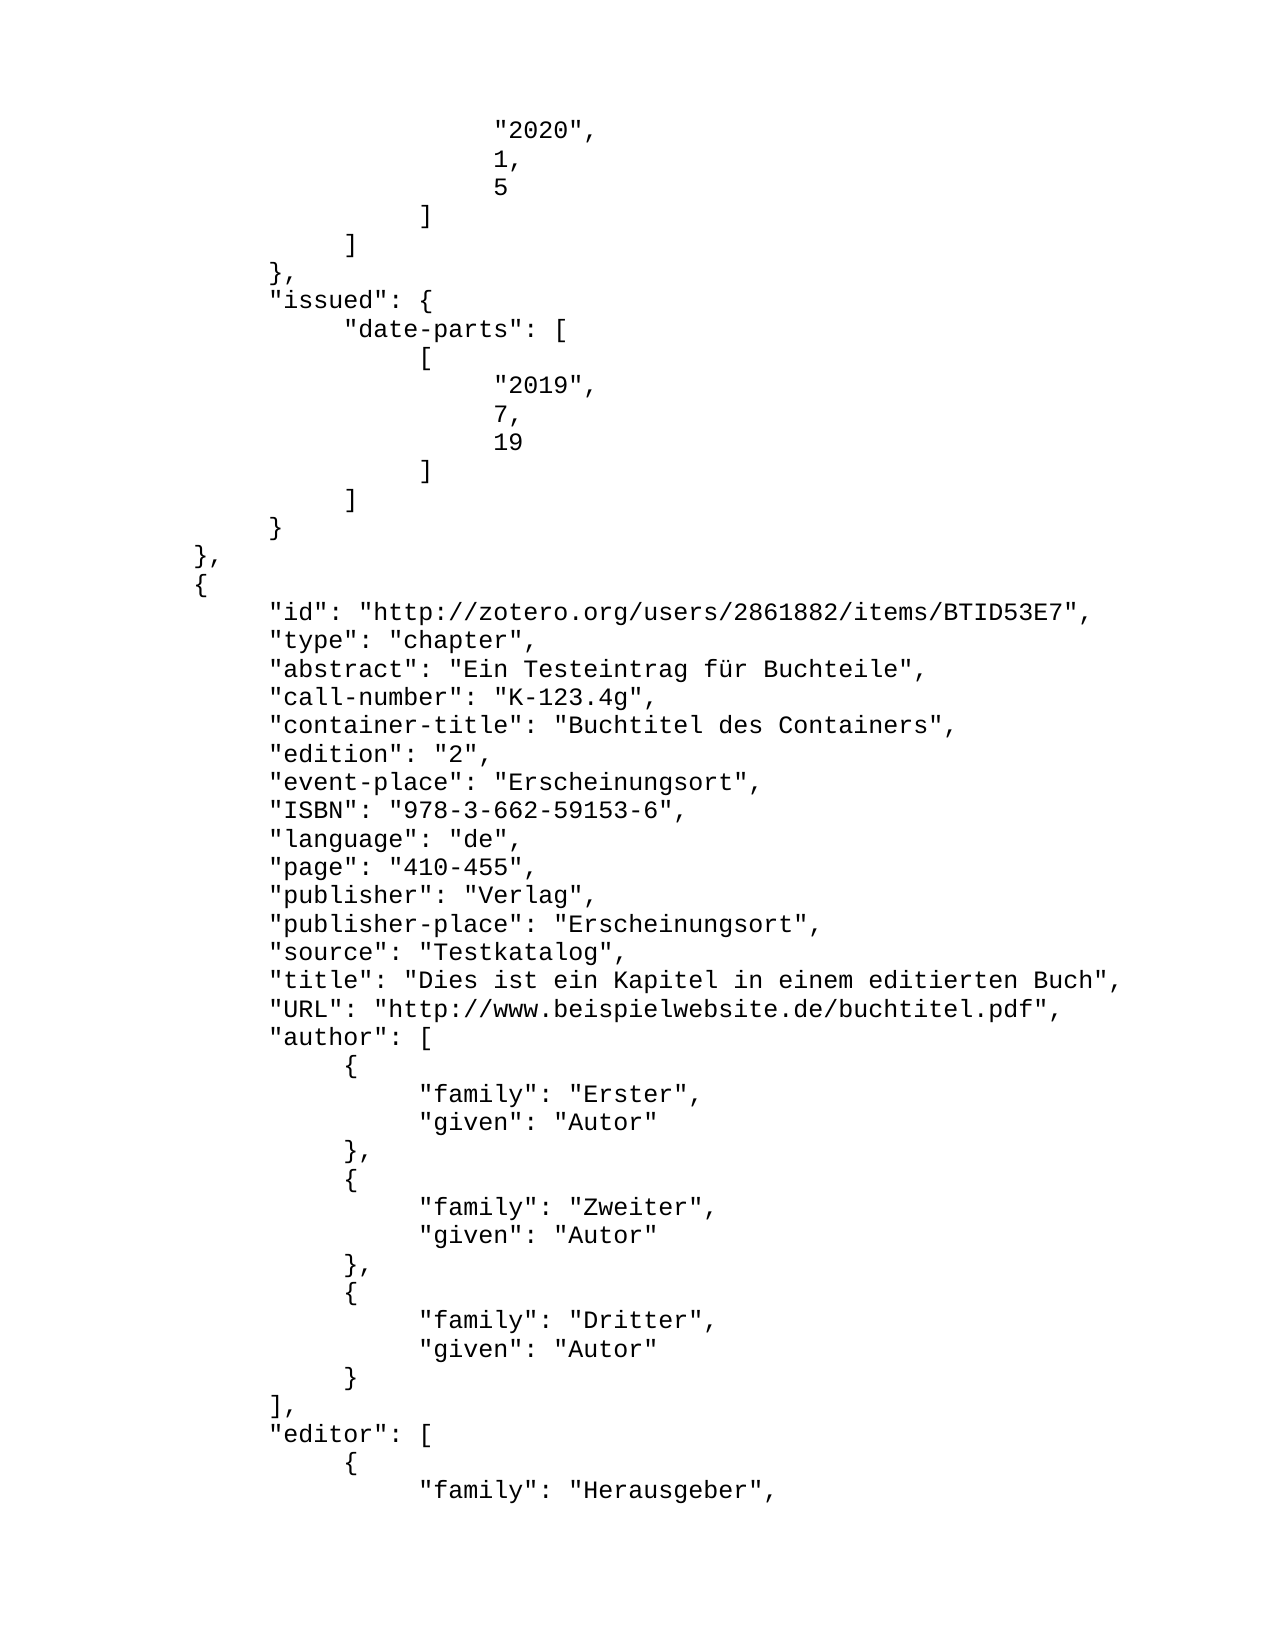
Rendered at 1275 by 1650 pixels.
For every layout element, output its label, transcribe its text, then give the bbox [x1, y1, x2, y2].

text "id": "http://zotero.org/users/2861882/items/BTID53E7", [118, 600, 1157, 628]
text "publisher-place": "Erscheinungsort", [118, 911, 1157, 940]
text "issued": { [118, 288, 1157, 316]
text "publisher": "Verlag", [118, 883, 1157, 911]
text { [118, 1280, 1157, 1308]
text ], [118, 1393, 1157, 1421]
text "container-title": "Buchtitel des Containers", [118, 713, 1157, 741]
text "editor": [ [118, 1421, 1157, 1450]
text "type": "chapter", [118, 628, 1157, 656]
text "family": "Herausgeber", [118, 1478, 1157, 1506]
text "family": "Zweiter", [118, 1195, 1157, 1223]
text "edition": "2", [118, 741, 1157, 770]
text "2020", [118, 118, 1157, 146]
text "ISBN": "978-3-662-59153-6", [118, 798, 1157, 826]
text "title": "Dies ist ein Kapitel in einem editierten Buch", [118, 968, 1157, 996]
text "language": "de", [118, 826, 1157, 855]
text } [118, 1365, 1157, 1393]
text "call-number": "K-123.4g", [118, 685, 1157, 713]
text ] [118, 486, 1157, 515]
text "event-place": "Erscheinungsort", [118, 770, 1157, 798]
text "abstract": "Ein Testeintrag für Buchteile", [118, 656, 1157, 685]
text 7, [118, 401, 1157, 430]
text "URL": "http://www.beispielwebsite.de/buchtitel.pdf", [118, 996, 1157, 1025]
text "page": "410-455", [118, 855, 1157, 883]
text }, [118, 1251, 1157, 1280]
text "given": "Autor" [118, 1336, 1157, 1365]
text "given": "Autor" [118, 1110, 1157, 1138]
text [ [118, 345, 1157, 373]
text 19 [118, 430, 1157, 458]
text "author": [ [118, 1025, 1157, 1053]
text "source": "Testkatalog", [118, 940, 1157, 968]
text }, [118, 1138, 1157, 1166]
text "given": "Autor" [118, 1223, 1157, 1251]
text 1, [118, 146, 1157, 175]
text { [118, 571, 1157, 600]
text ] [118, 458, 1157, 486]
text ] [118, 203, 1157, 231]
text "date-parts": [ [118, 316, 1157, 345]
text "2019", [118, 373, 1157, 401]
text 5 [118, 175, 1157, 203]
text { [118, 1053, 1157, 1081]
text ] [118, 231, 1157, 260]
text }, [118, 260, 1157, 288]
text }, [118, 543, 1157, 571]
text { [118, 1450, 1157, 1478]
text { [118, 1166, 1157, 1195]
text "family": "Dritter", [118, 1308, 1157, 1336]
text } [118, 515, 1157, 543]
text "family": "Erster", [118, 1081, 1157, 1110]
